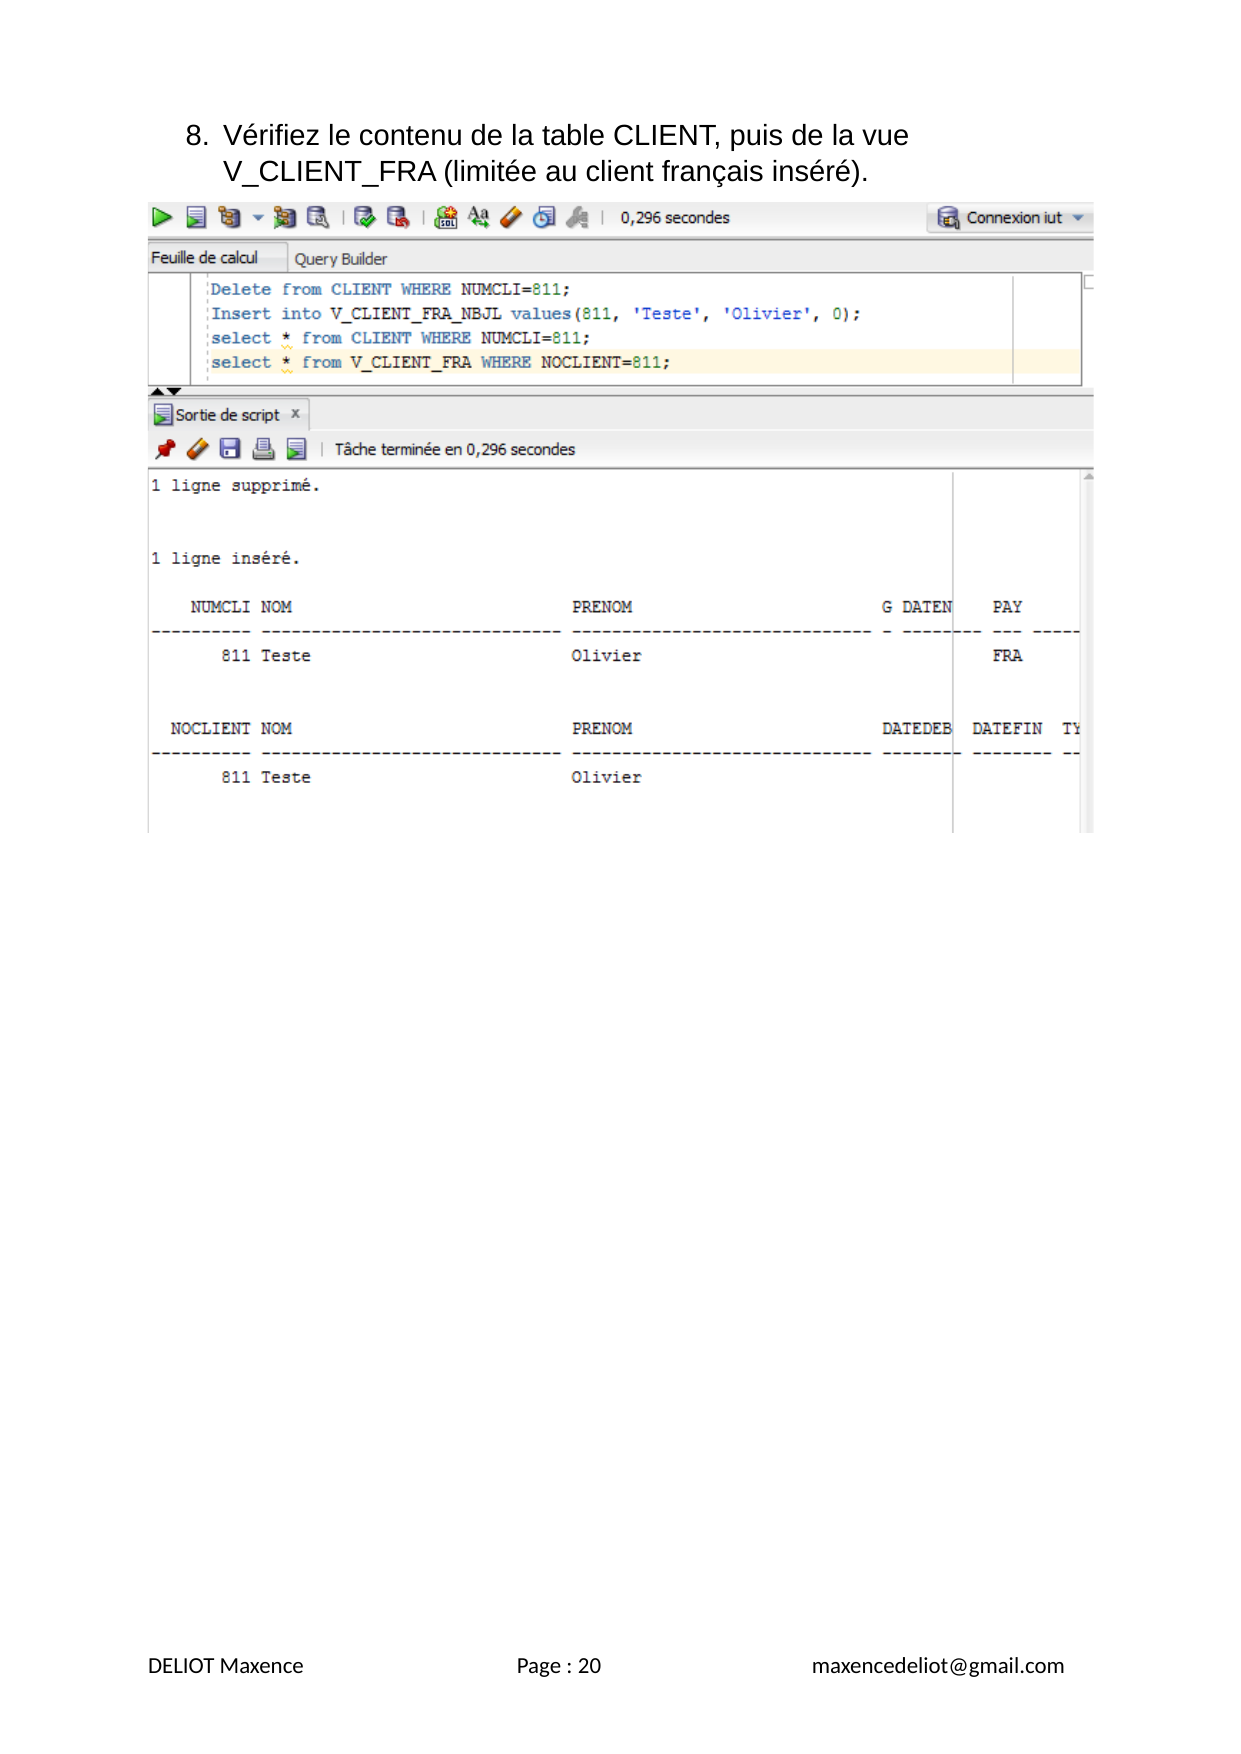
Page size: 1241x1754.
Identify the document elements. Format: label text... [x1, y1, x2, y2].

subtitle Vérifiez le contenu de la table CLIENT, puis de la vue V_CLIENT_FRA (limitée au client français inséré). [185, 118, 1093, 188]
picture [147, 202, 1094, 833]
